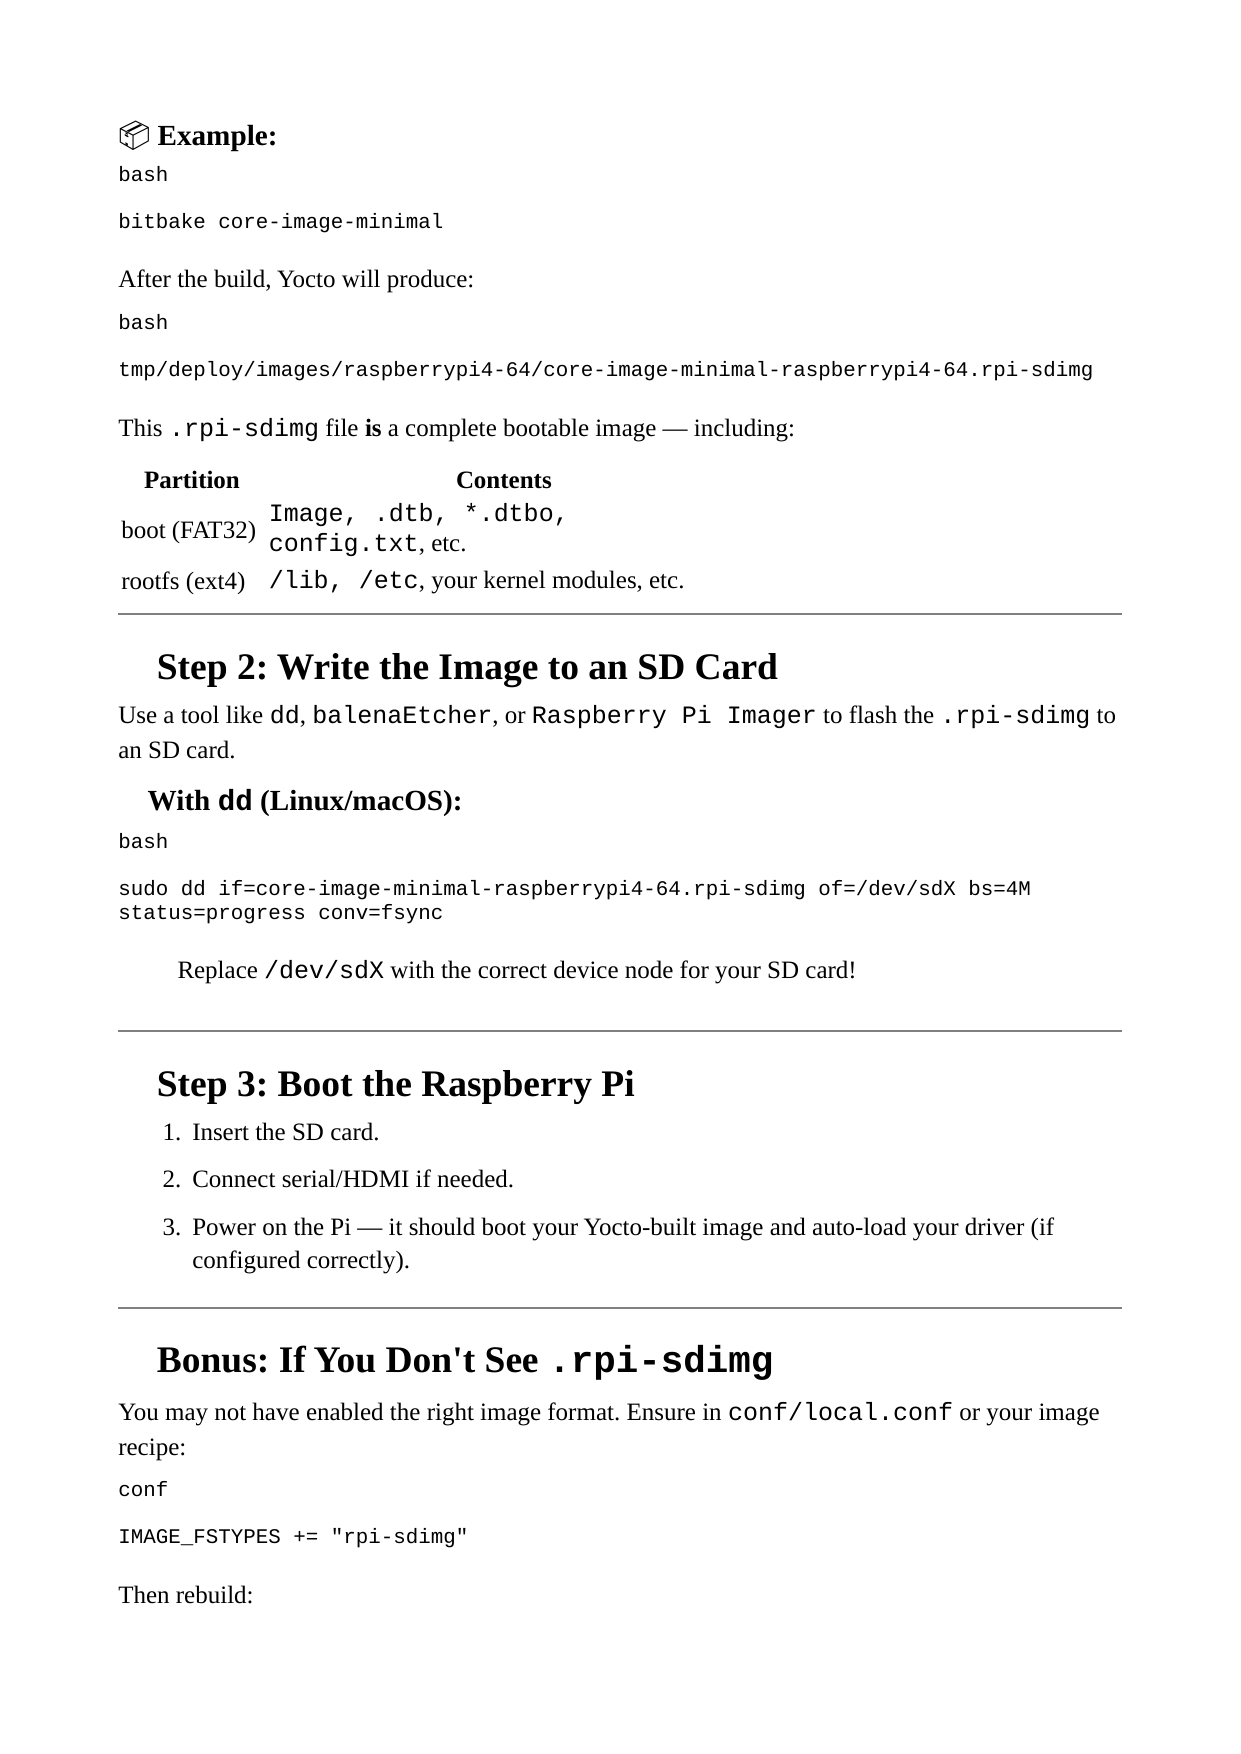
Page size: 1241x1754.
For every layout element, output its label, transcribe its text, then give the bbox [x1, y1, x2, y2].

text Replace /dev/sdX with the correct device node for your SD card! [177, 955, 1063, 986]
subtitle 🧩 Bonus: If You Don't See .rpi-sdimg [118, 1338, 1122, 1384]
table_cell boot (FAT32) [118, 497, 266, 562]
subtitle ✅ Step 2: Write the Image to an SD Card [118, 644, 1122, 687]
text bash [118, 831, 1122, 855]
text Then rebuild: [118, 1580, 1122, 1608]
subtitle 📦 Example: [118, 118, 1122, 152]
table_header Contents [266, 463, 742, 497]
table_cell rootfs (ext4) [118, 562, 266, 599]
table_cell Image, .dtb, *.dtbo, config.txt, etc. [266, 497, 742, 562]
text sudo dd if=core-image-minimal-raspberrypi4-64.rpi-sdimg of=/dev/sdX bs=4M status=progress conv=fsync [118, 878, 1122, 926]
text This .rpi-sdimg file is a complete bootable image — including: [118, 413, 1122, 443]
text After the build, Yocto will produce: [118, 264, 1122, 293]
table_header Partition [118, 463, 266, 497]
text tmp/deploy/images/raspberrypi4-64/core-image-minimal-raspberrypi4-64.rpi-sdimg [118, 359, 1122, 383]
list Insert the SD card. [162, 1117, 1122, 1145]
table_cell /lib, /etc, your kernel modules, etc. [266, 562, 742, 599]
text You may not have enabled the right image format. Ensure in conf/local.conf or your image recipe: [118, 1397, 1122, 1460]
text IMAGE_FSTYPES += "rpi-sdimg" [118, 1527, 1122, 1550]
subtitle ✅ Step 3: Boot the Raspberry Pi [118, 1061, 1122, 1104]
subtitle 🧪 With dd (Linux/macOS): [118, 783, 1122, 819]
text bash [118, 312, 1122, 336]
list Power on the Pi — it should boot your Yocto-built image and auto-load your driver (if configured correctly). [162, 1212, 1122, 1273]
text conf [118, 1479, 1122, 1503]
text Use a tool like dd, balenaEtcher, or Raspberry Pi Imager to flash the .rpi-sdimg to an SD card. [118, 700, 1122, 764]
text bash [118, 164, 1122, 188]
text bitbake core-image-minimal [118, 211, 1122, 235]
list Connect serial/HDMI if needed. [162, 1164, 1122, 1193]
